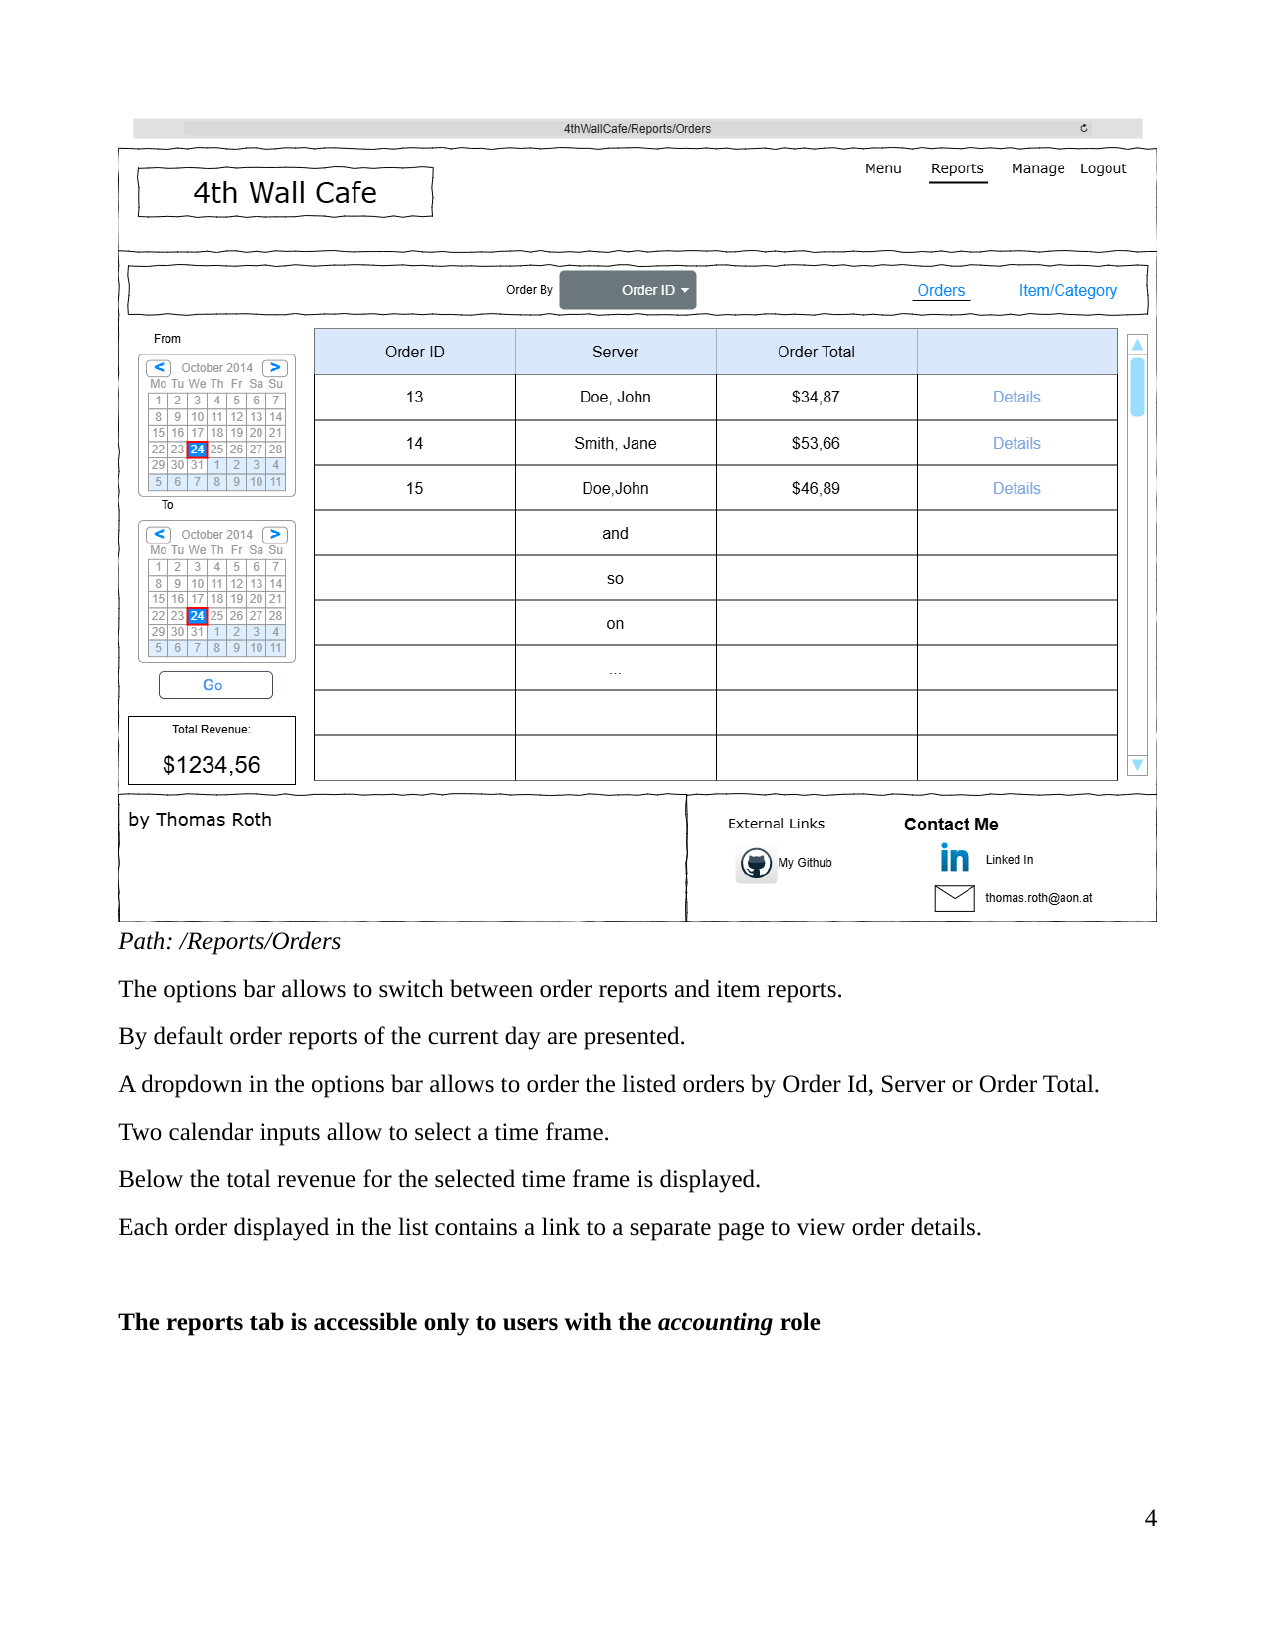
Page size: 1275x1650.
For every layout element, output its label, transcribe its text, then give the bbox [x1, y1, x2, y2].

text The reports tab is accessible only to users with the accounting role [118, 1307, 1157, 1336]
text Path: /Reports/Orders [118, 922, 1157, 955]
text Below the total revenue for the selected time frame is displayed. [118, 1164, 1157, 1193]
text A dropdown in the options bar allows to order the listed orders by Order Id, Server or Order Total. [118, 1069, 1157, 1098]
picture [118, 118, 1157, 922]
text Each order displayed in the list contains a link to a separate page to view order details. [118, 1212, 1157, 1241]
text The options bar allows to switch between order reports and item reports. [118, 974, 1157, 1002]
text By default order reports of the current day are presented. [118, 1021, 1157, 1050]
text Two calendar inputs allow to select a time frame. [118, 1117, 1157, 1145]
